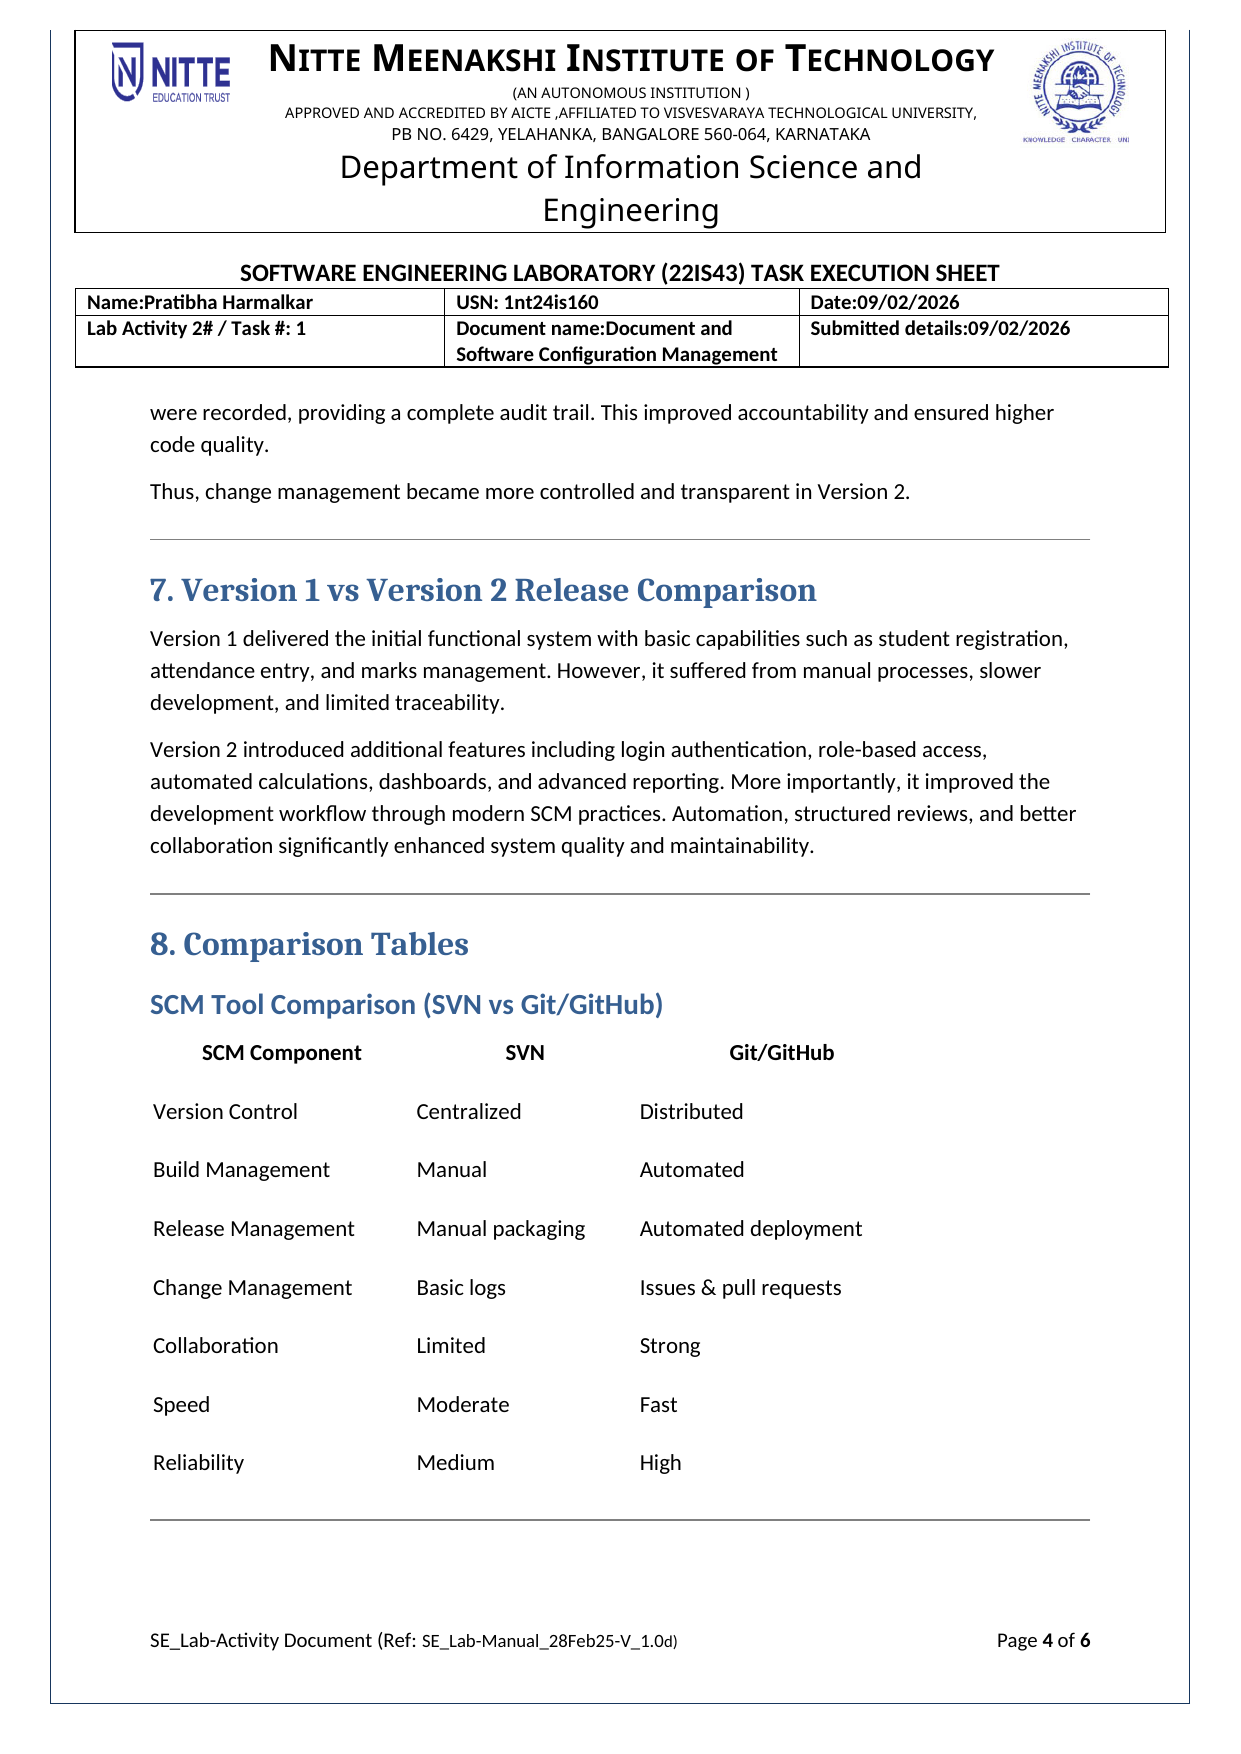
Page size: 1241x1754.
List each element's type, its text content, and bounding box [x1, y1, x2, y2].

table_cell Reliability [150, 1445, 413, 1504]
table_cell Strong [637, 1328, 927, 1387]
table_cell Manual [414, 1153, 637, 1211]
table_header Git/GitHub [637, 1036, 927, 1094]
subtitle 8. Comparison Tables [150, 926, 1090, 964]
table_cell Collaboration [150, 1328, 413, 1387]
table_cell Centralized [414, 1094, 637, 1153]
table_cell Distributed [637, 1094, 927, 1153]
text were recorded, providing a complete audit trail. This improved accountability and ensured higher code quality. [150, 398, 1090, 458]
text Version 1 delivered the initial functional system with basic capabilities such as student registration, attendance entry, and marks management. However, it suffered from manual processes, slower development, and limited traceability. [150, 624, 1090, 716]
table_cell High [637, 1445, 927, 1504]
text Version 2 introduced additional features including login authentication, role-based access, automated calculations, dashboards, and advanced reporting. More importantly, it improved the development workflow through modern SCM practices. Automation, structured reviews, and better collaboration significantly enhanced system quality and maintainability. [150, 735, 1090, 859]
picture [112, 39, 230, 103]
table_cell Fast [637, 1387, 927, 1445]
subtitle 7. Version 1 vs Version 2 Release Comparison [150, 571, 1090, 609]
table_cell Automated [637, 1153, 927, 1211]
table_cell Basic logs [414, 1270, 637, 1328]
table_cell Version Control [150, 1094, 413, 1153]
table_cell Issues & pull requests [637, 1270, 927, 1328]
table_cell Build Management [150, 1153, 413, 1211]
table_cell Change Management [150, 1270, 413, 1328]
text Thus, change management became more controlled and transparent in Version 2. [150, 477, 1090, 505]
table_cell Automated deployment [637, 1211, 927, 1270]
table_header SCM Component [150, 1036, 413, 1094]
table_header SVN [414, 1036, 637, 1094]
table_cell Manual packaging [414, 1211, 637, 1270]
picture [1019, 31, 1129, 148]
subtitle SCM Tool Comparison (SVN vs Git/GitHub) [150, 986, 1090, 1022]
table_cell Release Management [150, 1211, 413, 1270]
table_cell Limited [414, 1328, 637, 1387]
table_cell Speed [150, 1387, 413, 1445]
table_cell Moderate [414, 1387, 637, 1445]
table_cell Medium [414, 1445, 637, 1504]
